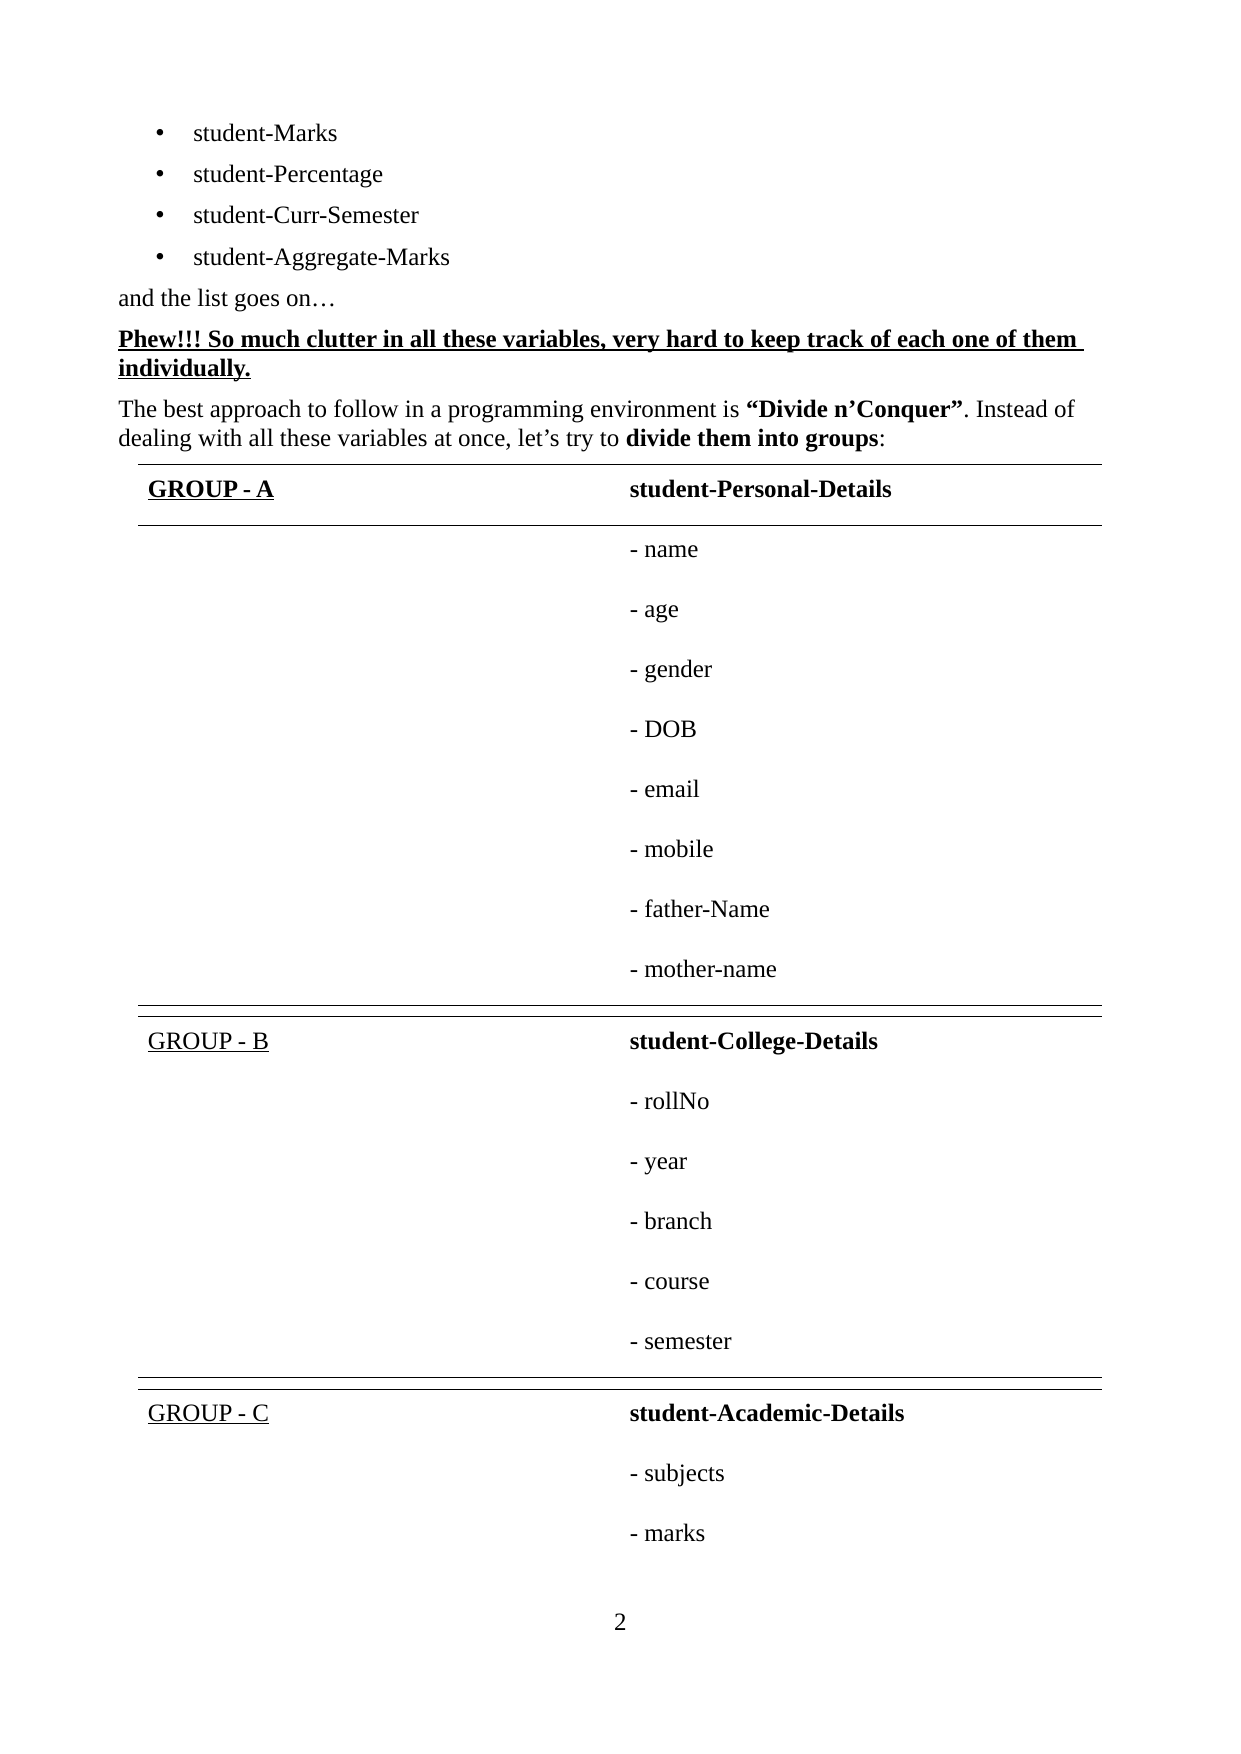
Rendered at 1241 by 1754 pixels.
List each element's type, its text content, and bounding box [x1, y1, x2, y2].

table_header student-Personal-Details [620, 465, 1102, 524]
table_cell - gender [620, 645, 1102, 704]
table_cell - name [620, 526, 1102, 584]
list student-Marks [156, 118, 1122, 147]
text Phew!!! So much clutter in all these variables, very hard to keep track of each one of them individually. [118, 324, 1122, 382]
table_cell [138, 1197, 620, 1257]
table_cell [138, 645, 620, 704]
table_cell [138, 885, 620, 944]
table_cell - semester [620, 1317, 1102, 1377]
list student-Aggregate-Marks [156, 242, 1122, 271]
table_header student-Academic-Details [620, 1390, 1102, 1448]
table_cell - age [620, 585, 1102, 644]
table_cell [138, 1137, 620, 1197]
table_cell - rollNo [620, 1077, 1102, 1137]
table_cell - branch [620, 1197, 1102, 1257]
table_cell [138, 705, 620, 764]
table_cell - marks [620, 1509, 1102, 1568]
table_cell [138, 1257, 620, 1317]
table_cell - DOB [620, 705, 1102, 764]
list student-Curr-Semester [156, 201, 1122, 229]
text The best approach to follow in a programming environment is “Divide n’Conquer”. Instead of dealing with all these variables at once, let’s try to divide them into groups: [118, 394, 1122, 452]
table_cell - subjects [620, 1449, 1102, 1508]
table_header GROUP - C [138, 1390, 620, 1448]
table_cell [138, 585, 620, 644]
list student-Percentage [156, 159, 1122, 188]
table_cell [138, 1449, 620, 1508]
table_cell [138, 1509, 620, 1568]
table_cell - email [620, 765, 1102, 824]
table_cell - course [620, 1257, 1102, 1317]
table_cell - mother-name [620, 945, 1102, 1004]
table_header student-College-Details [620, 1017, 1102, 1077]
table_cell [138, 765, 620, 824]
table_cell [138, 526, 620, 584]
table_cell [138, 825, 620, 884]
table_cell - father-Name [620, 885, 1102, 944]
table_cell [138, 1077, 620, 1137]
table_cell [138, 1317, 620, 1377]
table_cell - mobile [620, 825, 1102, 884]
text and the list goes on… [118, 283, 1122, 312]
table_cell - year [620, 1137, 1102, 1197]
table_header GROUP - A [138, 465, 620, 524]
table_cell [138, 945, 620, 1004]
table_header GROUP - B [138, 1017, 620, 1077]
